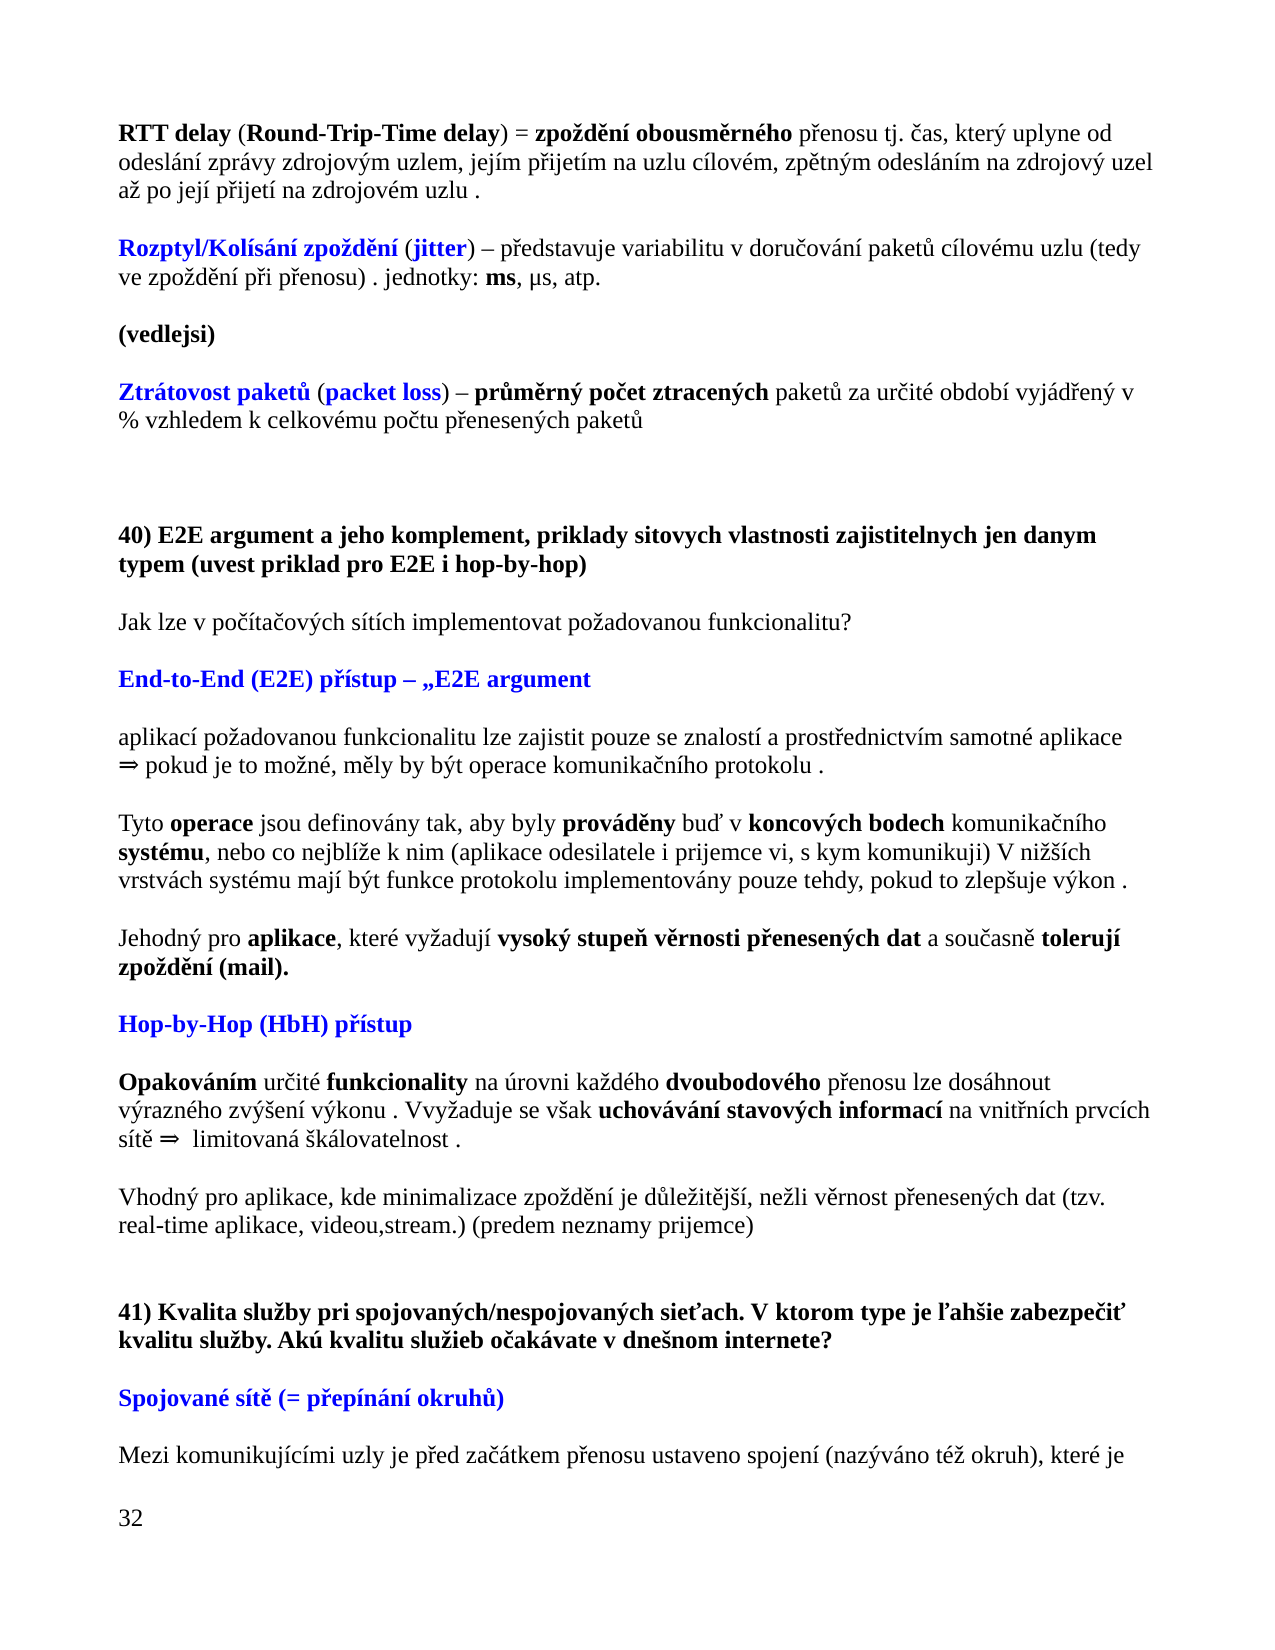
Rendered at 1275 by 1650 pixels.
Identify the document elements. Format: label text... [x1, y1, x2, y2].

text (vedlejsi) [118, 319, 1157, 348]
text Hop-by-Hop (HbH) přístup [118, 1009, 1157, 1038]
text Jak lze v počítačových sítích implementovat požadovanou funkcionalitu? [118, 607, 1157, 636]
text Opakováním určité funkcionality na úrovni každého dvoubodového přenosu lze dosáhnout výrazného zvýšení výkonu . Vvyžaduje se však uchovávání stavových informací na vnitřních prvcích sítě ⇒ limitovaná škálovatelnost . [118, 1067, 1157, 1153]
text ⇒ pokud je to možné, měly by být operace komunikačního protokolu . [118, 751, 1157, 779]
text Jehodný pro aplikace, které vyžadují vysoký stupeň věrnosti přenesených dat a současně tolerují zpoždění (mail). [118, 923, 1157, 981]
text Vhodný pro aplikace, kde minimalizace zpoždění je důležitější, nežli věrnost přenesených dat (tzv. real-time aplikace, videou,stream.) (predem neznamy prijemce) [118, 1182, 1157, 1239]
text 41) Kvalita služby pri spojovaných/nespojovaných sieťach. V ktorom type je ľahšie zabezpečiť kvalitu služby. Akú kvalitu služieb očakávate v dnešnom internete? [118, 1297, 1157, 1354]
text systému, nebo co nejblíže k nim (aplikace odesilatele i prijemce vi, s kym komunikuji) V nižších vrstvách systému mají být funkce protokolu implementovány pouze tehdy, pokud to zlepšuje výkon . [118, 837, 1157, 894]
text 40) E2E argument a jeho komplement, priklady sitovych vlastnosti zajistitelnych jen danym typem (uvest priklad pro E2E i hop-by-hop) [118, 521, 1157, 578]
text Rozptyl/Kolísání zpoždění (jitter) – představuje variabilitu v doručování paketů cílovému uzlu (tedy ve zpoždění při přenosu) . jednotky: ms, μs, atp. [118, 233, 1157, 291]
text End-to-End (E2E) přístup – „E2E argument [118, 664, 1157, 693]
text Spojované sítě (= přepínání okruhů) [118, 1383, 1157, 1412]
text Tyto operace jsou definovány tak, aby byly prováděny buď v koncových bodech komunikačního [118, 808, 1157, 837]
text aplikací požadovanou funkcionalitu lze zajistit pouze se znalostí a prostřednictvím samotné aplikace [118, 722, 1157, 751]
text Ztrátovost paketů (packet loss) – průměrný počet ztracených paketů za určité období vyjádřený v % vzhledem k celkovému počtu přenesených paketů [118, 377, 1157, 434]
text RTT delay (Round-Trip-Time delay) = zpoždění obousměrného přenosu tj. čas, který uplyne od odeslání zprávy zdrojovým uzlem, jejím přijetím na uzlu cílovém, zpětným odesláním na zdrojový uzel až po její přijetí na zdrojovém uzlu . [118, 118, 1157, 204]
text Mezi komunikujícími uzly je před začátkem přenosu ustaveno spojení (nazýváno též okruh), které je [118, 1441, 1157, 1469]
